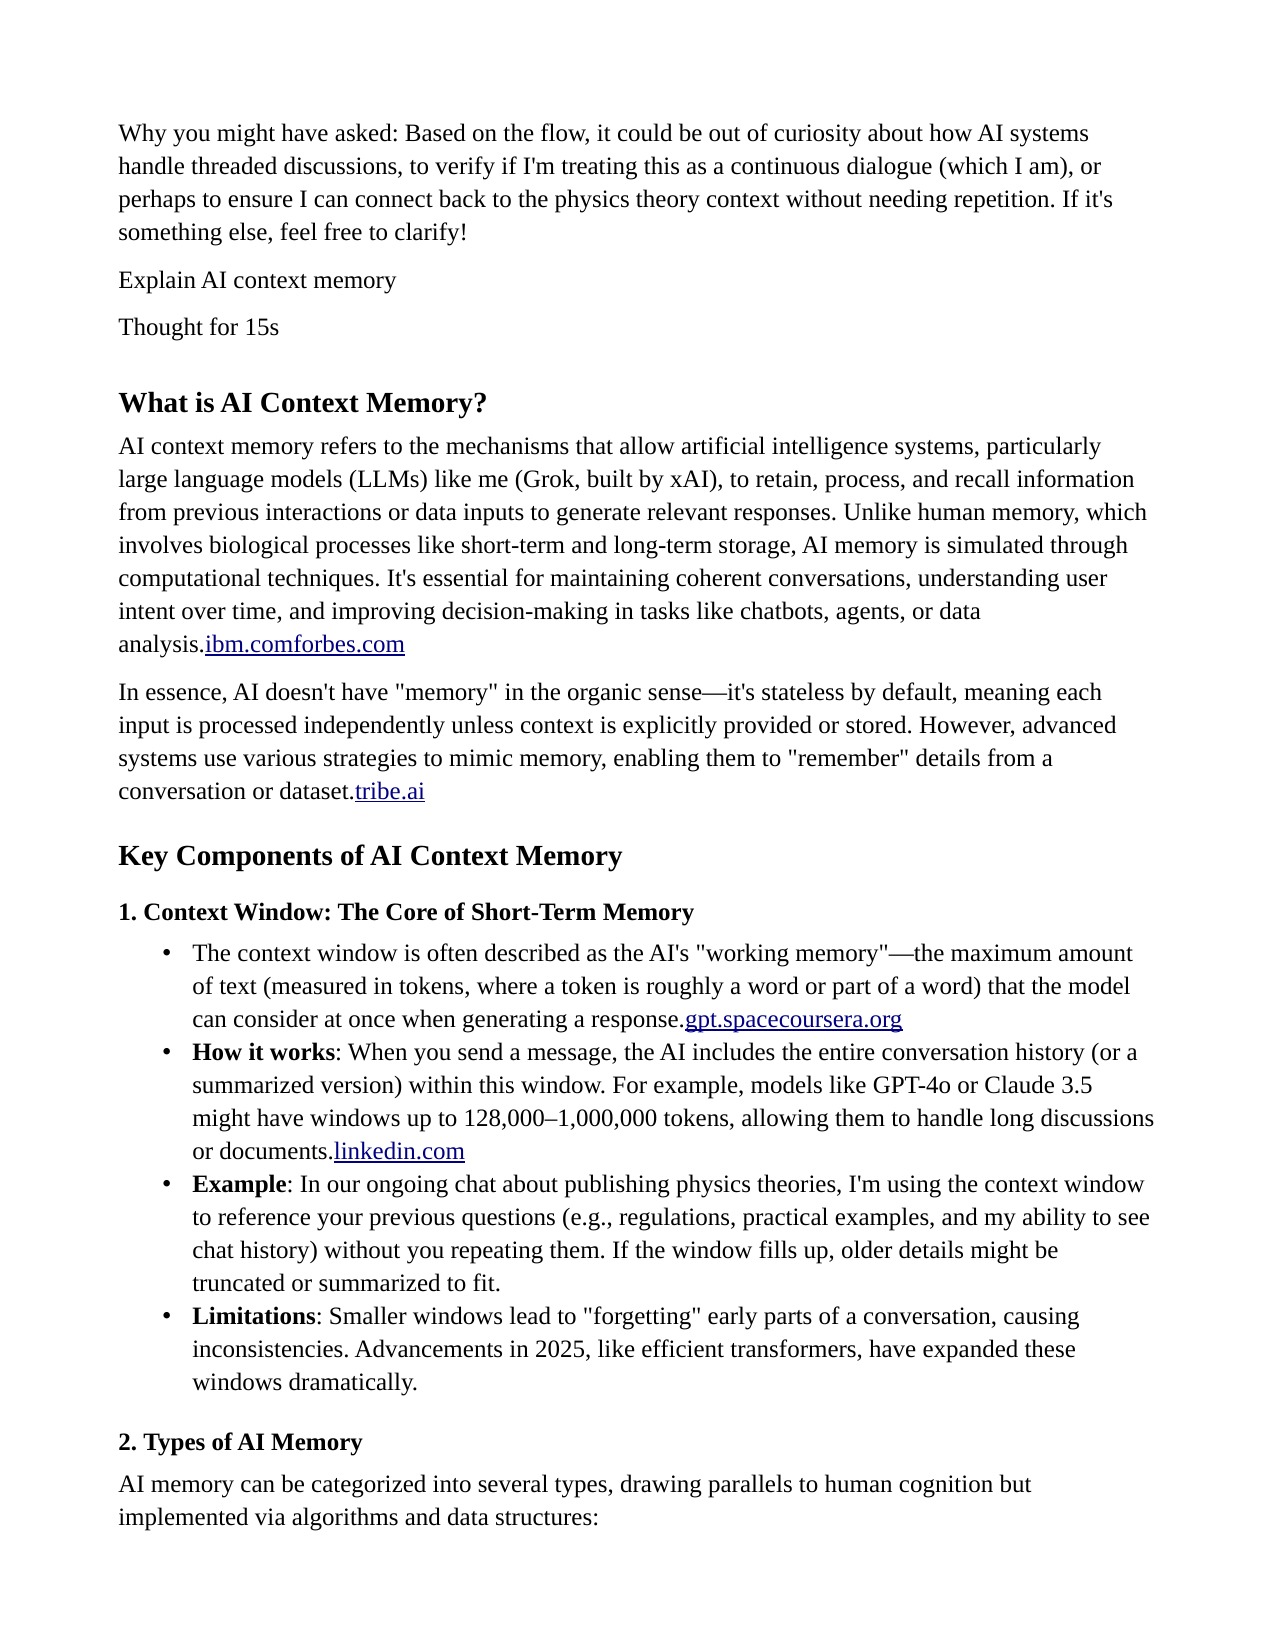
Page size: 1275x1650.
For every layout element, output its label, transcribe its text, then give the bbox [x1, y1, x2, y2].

list The context window is often described as the AI's "working memory"—the maximum amount of text (measured in tokens, where a token is roughly a word or part of a word) that the model can consider at once when generating a response.gpt.spacecoursera.org [162, 938, 1157, 1033]
text Explain AI context memory [118, 265, 1157, 293]
subtitle Key Components of AI Context Memory [118, 838, 1157, 872]
text In essence, AI doesn't have "memory" in the organic sense—it's stateless by default, meaning each input is processed independently unless context is explicitly provided or stored. However, advanced systems use various strategies to mimic memory, enabling them to "remember" details from a conversation or dataset.tribe.ai [118, 677, 1157, 805]
list Example: In our ongoing chat about publishing physics theories, I'm using the context window to reference your previous questions (e.g., regulations, practical examples, and my ability to see chat history) without you repeating them. If the window fills up, older details might be truncated or summarized to fit. [162, 1169, 1157, 1297]
text AI memory can be categorized into several types, drawing parallels to human cognition but implemented via algorithms and data structures: [118, 1469, 1157, 1530]
list Limitations: Smaller windows lead to "forgetting" early parts of a conversation, causing inconsistencies. Advancements in 2025, like efficient transformers, have expanded these windows dramatically. [162, 1301, 1157, 1396]
text Why you might have asked: Based on the flow, it could be out of curiosity about how AI systems handle threaded discussions, to verify if I'm treating this as a continuous dialogue (which I am), or perhaps to ensure I can connect back to the physics theory context without needing repetition. If it's something else, feel free to clarify! [118, 118, 1157, 246]
subtitle 2. Types of AI Memory [118, 1427, 1157, 1456]
text AI context memory refers to the mechanisms that allow artificial intelligence systems, particularly large language models (LLMs) like me (Grok, built by xAI), to retain, process, and recall information from previous interactions or data inputs to generate relevant responses. Unlike human memory, which involves biological processes like short-term and long-term storage, AI memory is simulated through computational techniques. It's essential for maintaining coherent conversations, understanding user intent over time, and improving decision-making in tasks like chatbots, agents, or data analysis.ibm.comforbes.com [118, 431, 1157, 658]
subtitle 1. Context Window: The Core of Short-Term Memory [118, 897, 1157, 926]
list How it works: When you send a message, the AI includes the entire conversation history (or a summarized version) within this window. For example, models like GPT-4o or Claude 3.5 might have windows up to 128,000–1,000,000 tokens, allowing them to handle long discussions or documents.linkedin.com [162, 1037, 1157, 1165]
subtitle What is AI Context Memory? [118, 385, 1157, 419]
text Thought for 15s [118, 312, 1157, 341]
